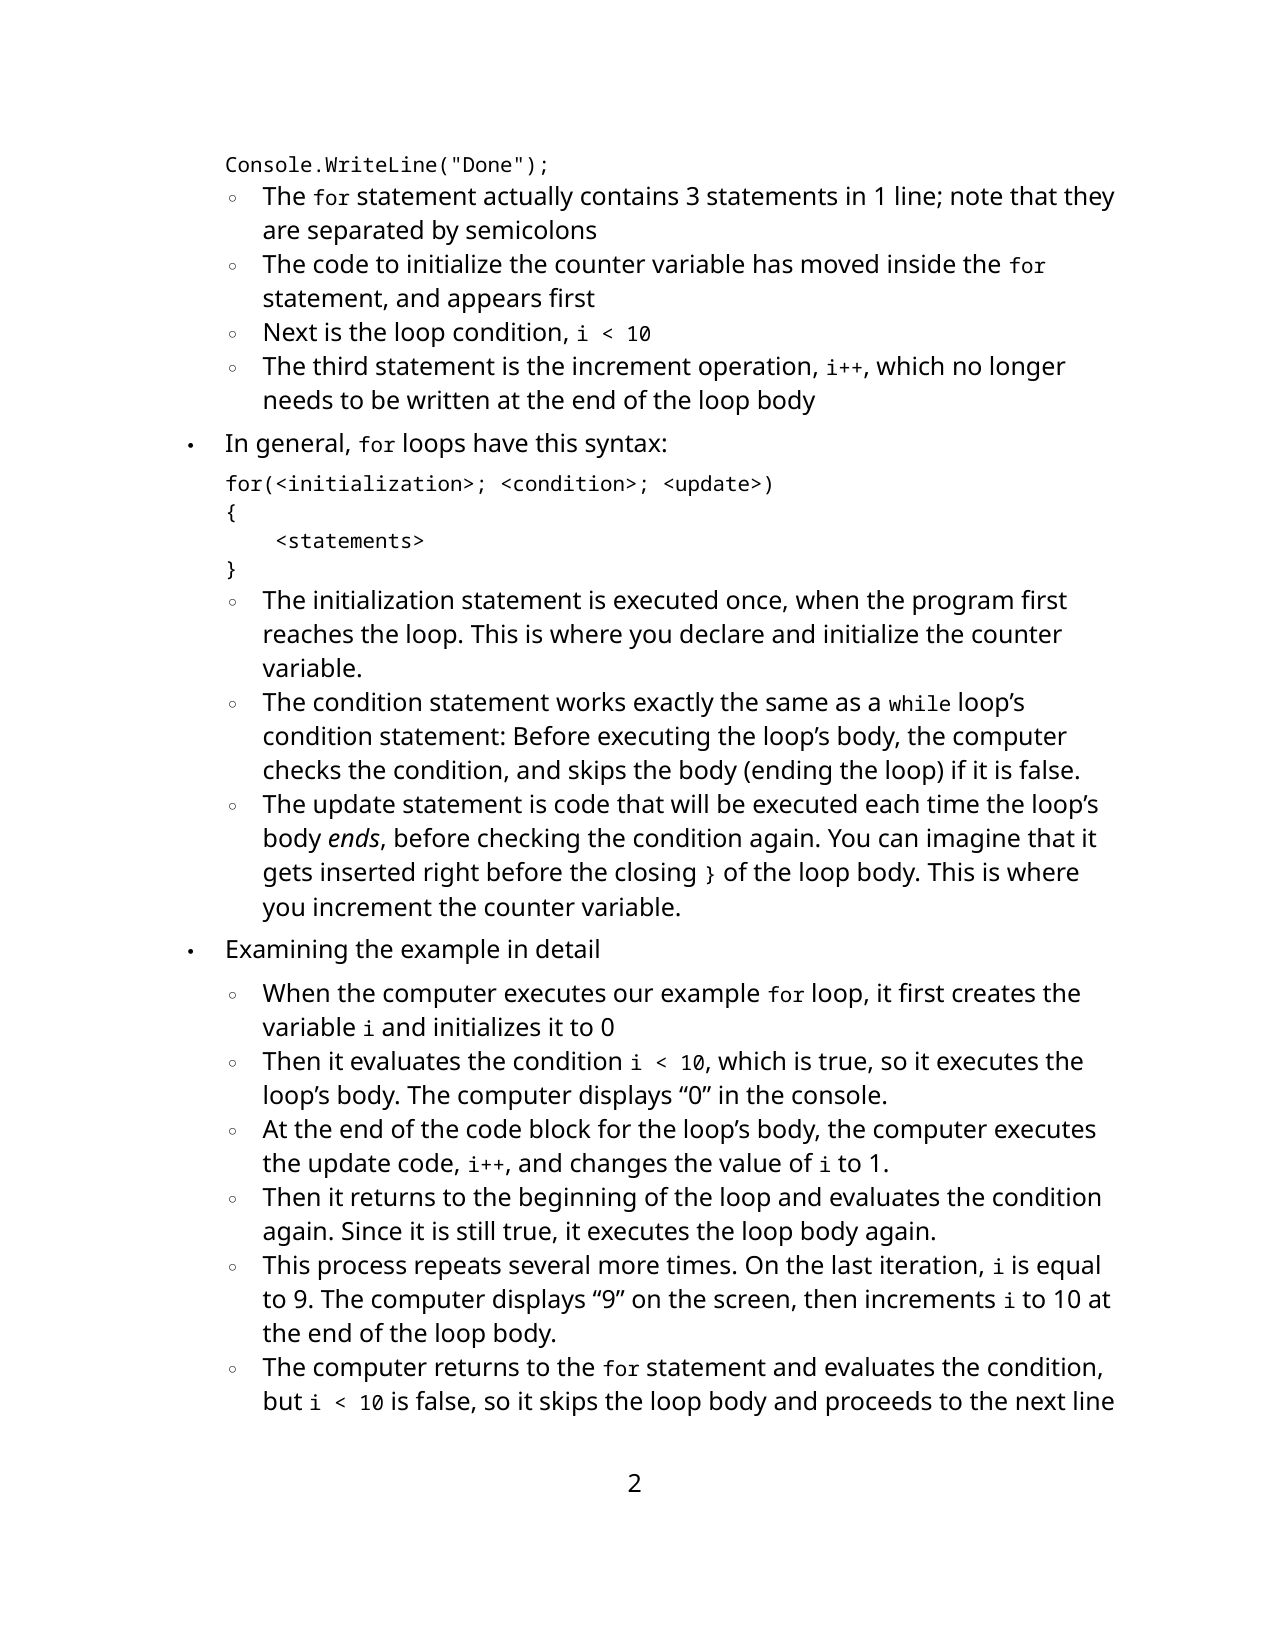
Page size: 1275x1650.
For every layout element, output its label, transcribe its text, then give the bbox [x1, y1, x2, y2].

list { [187, 497, 1125, 526]
list This process repeats several more times. On the last iteration, i is equal to 9. The computer displays “9” on the screen, then increments i to 10 at the end of the loop body. [225, 1248, 1125, 1350]
list Next is the loop condition, i < 10 [225, 315, 1125, 349]
list The condition statement works exactly the same as a while loop’s condition statement: Before executing the loop’s body, the computer checks the condition, and skips the body (ending the loop) if it is false. [225, 685, 1125, 787]
list At the end of the code block for the loop’s body, the computer executes the update code, i++, and changes the value of i to 1. [225, 1111, 1125, 1179]
list The third statement is the increment operation, i++, which no longer needs to be written at the end of the loop body [225, 349, 1125, 417]
list } [187, 554, 1125, 583]
list When the computer executes our example for loop, it first creates the variable i and initializes it to 0 [225, 975, 1125, 1043]
list Console.WriteLine("Done"); [187, 150, 1125, 178]
list The initialization statement is executed once, when the program first reaches the loop. This is where you declare and initialize the counter variable. [225, 583, 1125, 685]
list Examining the example in detail [187, 932, 1125, 966]
list In general, for loops have this syntax: [187, 426, 1125, 460]
list The code to initialize the counter variable has moved inside the for statement, and appears first [225, 247, 1125, 315]
list for(<initialization>; <condition>; <update>) [187, 469, 1125, 497]
list Then it returns to the beginning of the loop and evaluates the condition again. Since it is still true, it executes the loop body again. [225, 1179, 1125, 1248]
list The update statement is code that will be executed each time the loop’s body ends, before checking the condition again. You can imagine that it gets inserted right before the closing } of the loop body. This is where you increment the counter variable. [225, 787, 1125, 923]
list The computer returns to the for statement and evaluates the condition, but i < 10 is false, so it skips the loop body and proceeds to the next line [225, 1350, 1125, 1418]
list <statements> [187, 526, 1125, 554]
list Then it evaluates the condition i < 10, which is true, so it executes the loop’s body. The computer displays “0” in the console. [225, 1043, 1125, 1111]
list The for statement actually contains 3 statements in 1 line; note that they are separated by semicolons [225, 178, 1125, 247]
